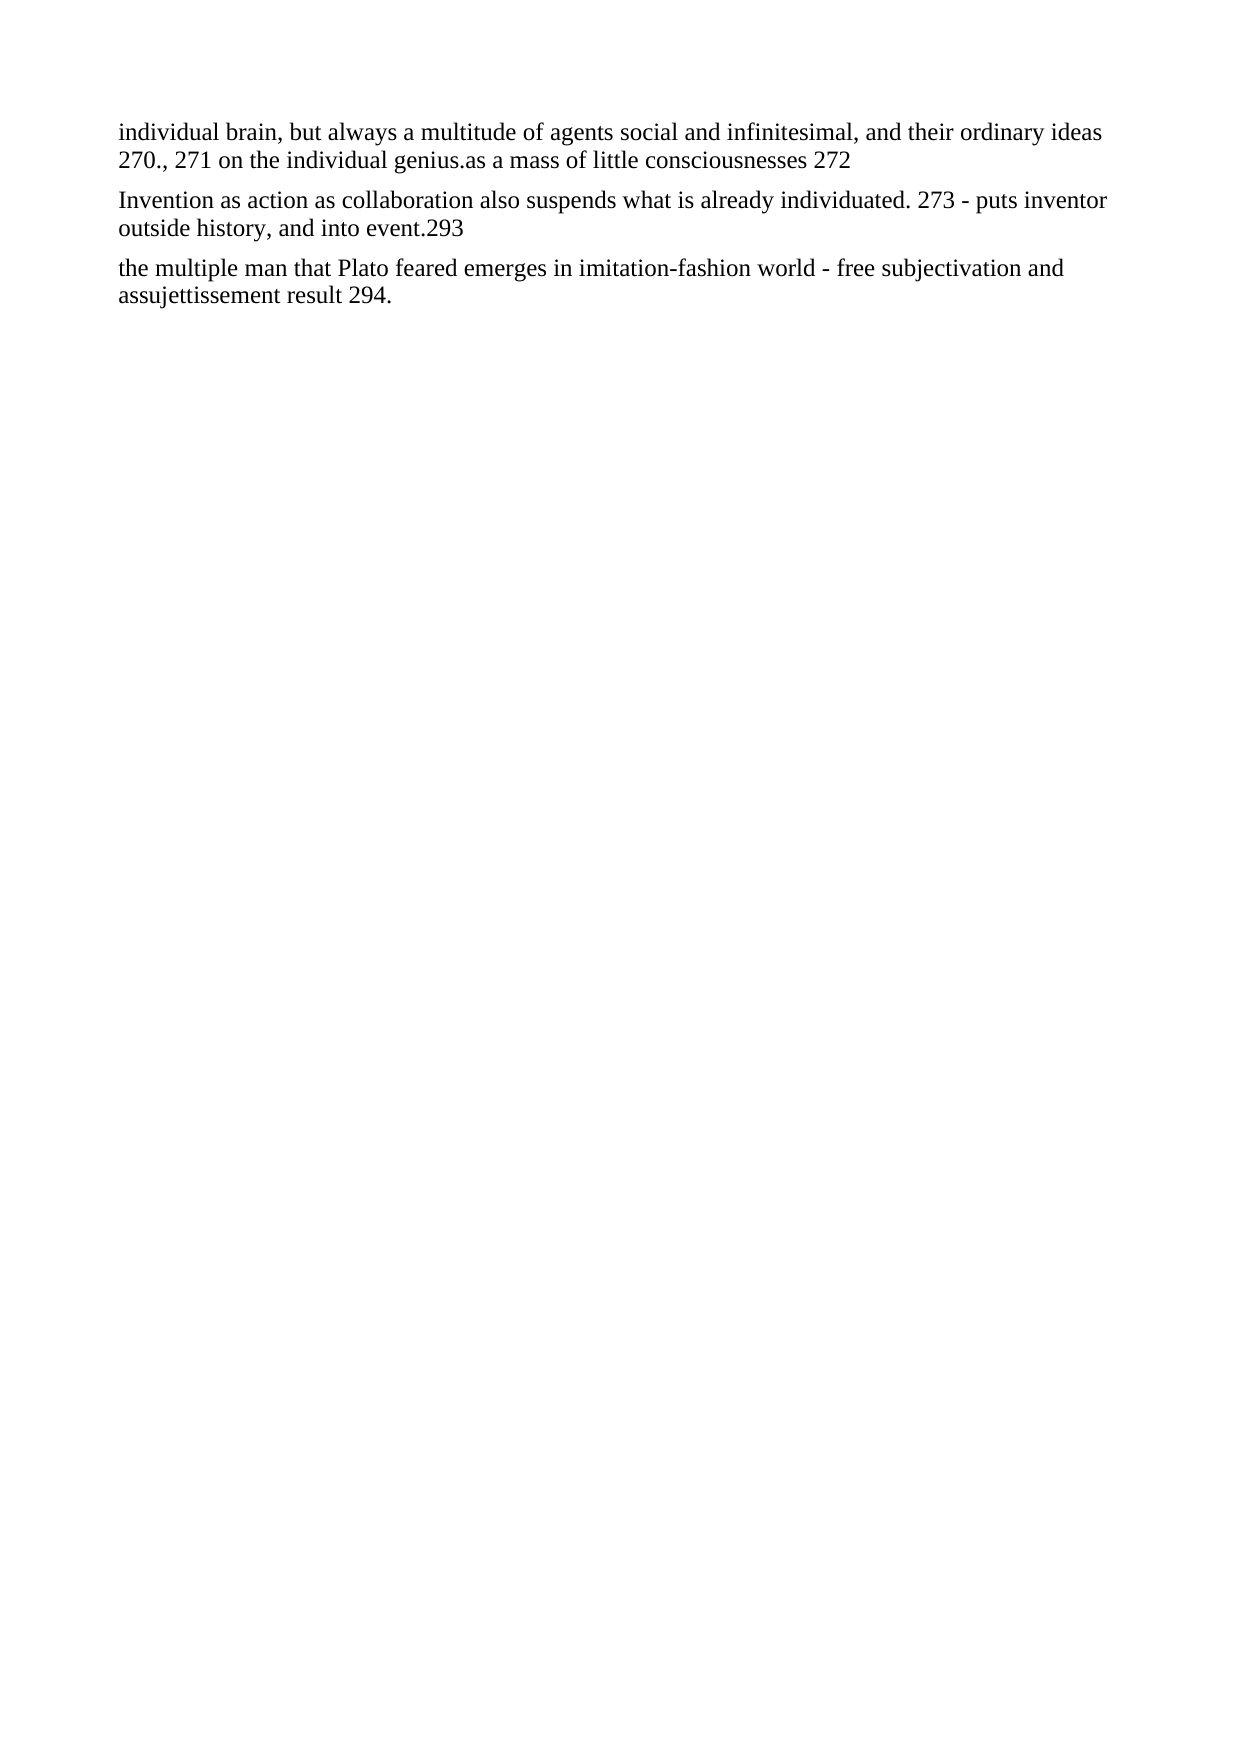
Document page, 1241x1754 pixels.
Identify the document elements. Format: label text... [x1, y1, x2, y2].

text Invention as action as collaboration also suspends what is already individuated. 273 - puts inventor outside history, and into event.293 [118, 186, 1122, 241]
text the multiple man that Plato feared emerges in imitation-fashion world - free subjectivation and assujettissement result 294. [118, 254, 1122, 309]
text individual brain, but always a multitude of agents social and infinitesimal, and their ordinary ideas 270., 271 on the individual genius.as a mass of little consciousnesses 272 [118, 118, 1122, 173]
